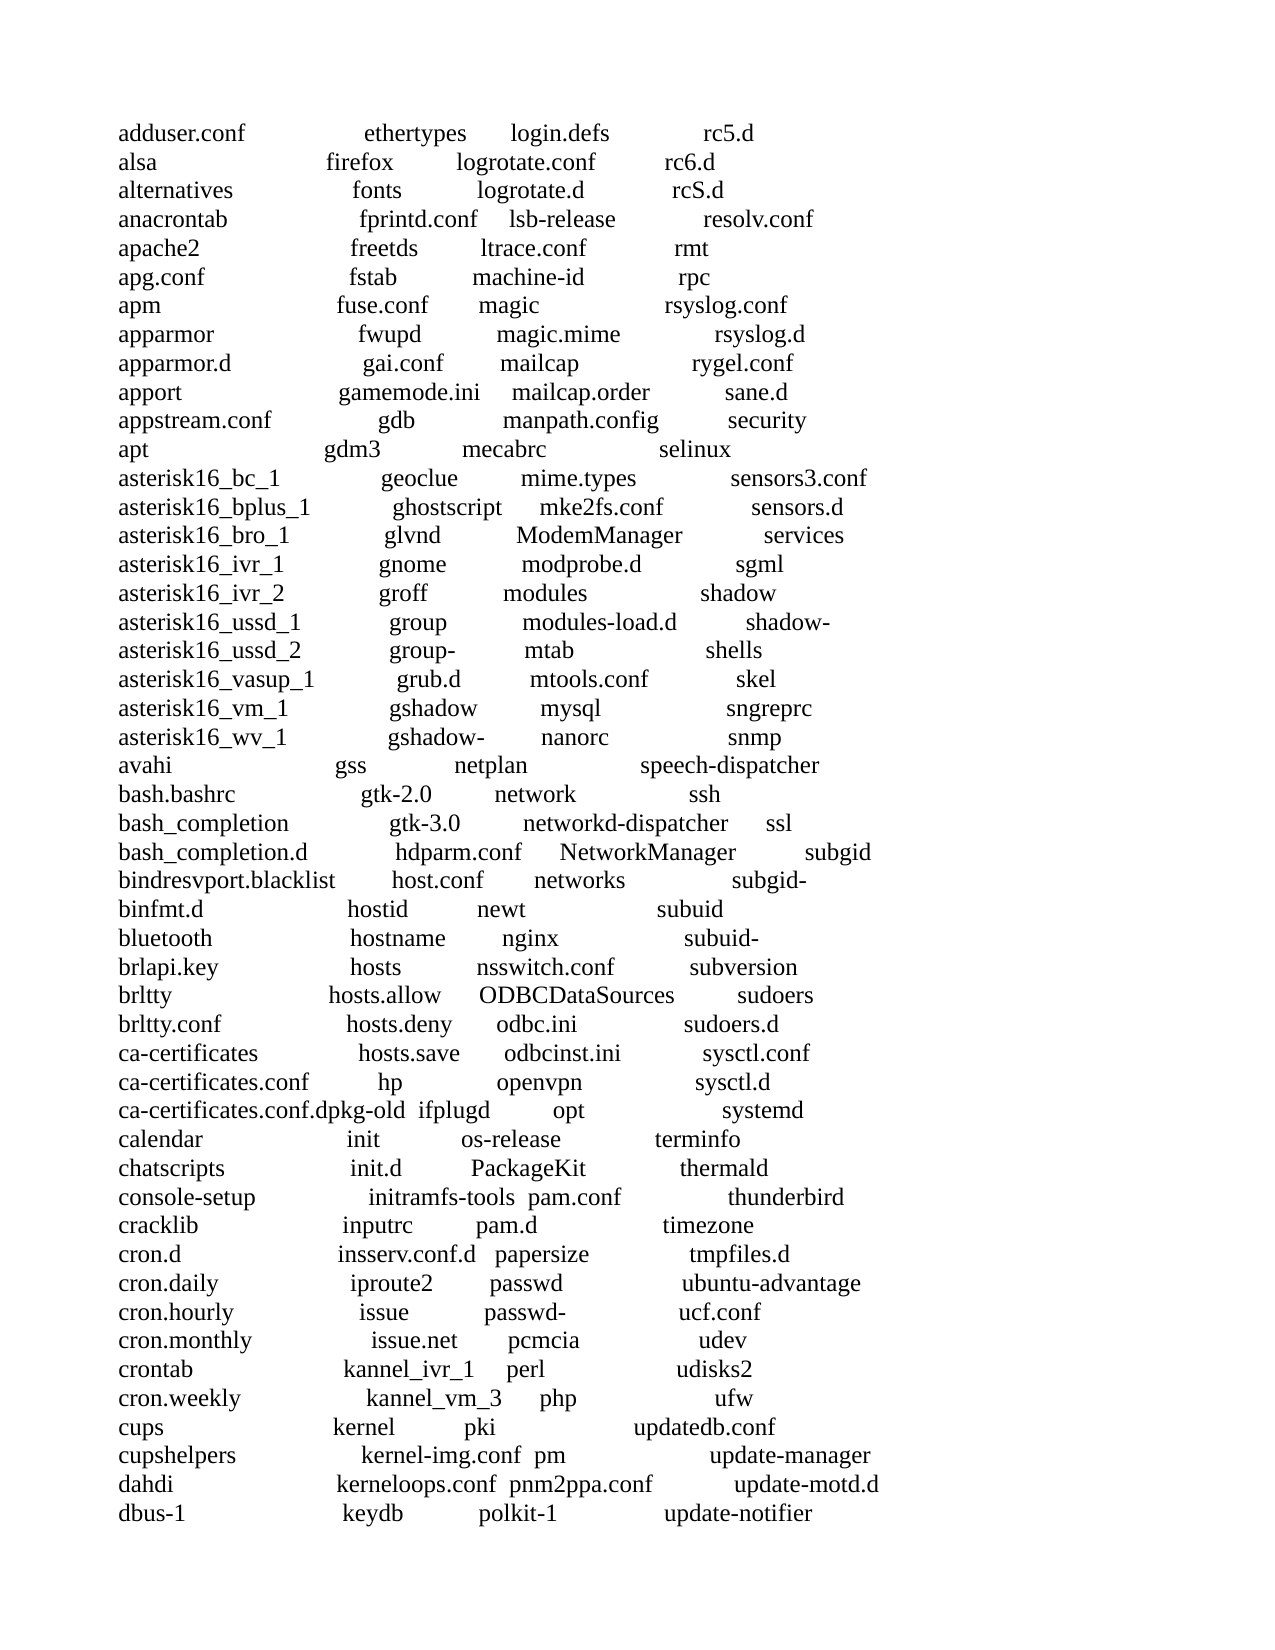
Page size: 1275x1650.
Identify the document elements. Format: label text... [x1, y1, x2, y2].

text ca-certificates hosts.save odbcinst.ini sysctl.conf [118, 1038, 1157, 1067]
text apm fuse.conf magic rsyslog.conf [118, 291, 1157, 319]
text anacrontab fprintd.conf lsb-release resolv.conf [118, 204, 1157, 233]
text bash_completion gtk-3.0 networkd-dispatcher ssl [118, 808, 1157, 837]
text dbus-1 keydb polkit-1 update-notifier [118, 1498, 1157, 1527]
text asterisk16_ivr_1 gnome modprobe.d sgml [118, 549, 1157, 578]
text cracklib inputrc pam.d timezone [118, 1211, 1157, 1239]
text cupshelpers kernel-img.conf pm update-manager [118, 1441, 1157, 1469]
text avahi gss netplan speech-dispatcher [118, 751, 1157, 779]
text bindresvport.blacklist host.conf networks subgid- [118, 866, 1157, 894]
text apparmor.d gai.conf mailcap rygel.conf [118, 348, 1157, 377]
text brltty.conf hosts.deny odbc.ini sudoers.d [118, 1009, 1157, 1038]
text brltty hosts.allow ODBCDataSources sudoers [118, 981, 1157, 1009]
text ca-certificates.conf.dpkg-old ifplugd opt systemd [118, 1096, 1157, 1124]
text console-setup initramfs-tools pam.conf thunderbird [118, 1182, 1157, 1211]
text asterisk16_bc_1 geoclue mime.types sensors3.conf [118, 463, 1157, 492]
text brlapi.key hosts nsswitch.conf subversion [118, 952, 1157, 981]
text apport gamemode.ini mailcap.order sane.d [118, 377, 1157, 406]
text dahdi kerneloops.conf pnm2ppa.conf update-motd.d [118, 1469, 1157, 1498]
text cron.monthly issue.net pcmcia udev [118, 1326, 1157, 1354]
text asterisk16_bplus_1 ghostscript mke2fs.conf sensors.d [118, 492, 1157, 521]
text alsa firefox logrotate.conf rc6.d [118, 147, 1157, 176]
text appstream.conf gdb manpath.config security [118, 406, 1157, 434]
text apparmor fwupd magic.mime rsyslog.d [118, 319, 1157, 348]
text cron.d insserv.conf.d papersize tmpfiles.d [118, 1239, 1157, 1268]
text asterisk16_bro_1 glvnd ModemManager services [118, 521, 1157, 549]
text apt gdm3 mecabrc selinux [118, 434, 1157, 463]
text crontab kannel_ivr_1 perl udisks2 [118, 1354, 1157, 1383]
text asterisk16_ussd_2 group- mtab shells [118, 636, 1157, 664]
text apache2 freetds ltrace.conf rmt [118, 233, 1157, 262]
text chatscripts init.d PackageKit thermald [118, 1153, 1157, 1182]
text apg.conf fstab machine-id rpc [118, 262, 1157, 291]
text ca-certificates.conf hp openvpn sysctl.d [118, 1067, 1157, 1096]
text cron.daily iproute2 passwd ubuntu-advantage [118, 1268, 1157, 1297]
text asterisk16_vasup_1 grub.d mtools.conf skel [118, 664, 1157, 693]
text calendar init os-release terminfo [118, 1124, 1157, 1153]
text alternatives fonts logrotate.d rcS.d [118, 176, 1157, 204]
text cron.hourly issue passwd- ucf.conf [118, 1297, 1157, 1326]
text asterisk16_ivr_2 groff modules shadow [118, 578, 1157, 607]
text bluetooth hostname nginx subuid- [118, 923, 1157, 952]
text bash.bashrc gtk-2.0 network ssh [118, 779, 1157, 808]
text asterisk16_vm_1 gshadow mysql sngreprc [118, 693, 1157, 722]
text binfmt.d hostid newt subuid [118, 894, 1157, 923]
text cron.weekly kannel_vm_3 php ufw [118, 1383, 1157, 1412]
text asterisk16_ussd_1 group modules-load.d shadow- [118, 607, 1157, 636]
text cups kernel pki updatedb.conf [118, 1412, 1157, 1441]
text bash_completion.d hdparm.conf NetworkManager subgid [118, 837, 1157, 866]
text asterisk16_wv_1 gshadow- nanorc snmp [118, 722, 1157, 751]
text adduser.conf ethertypes login.defs rc5.d [118, 118, 1157, 147]
